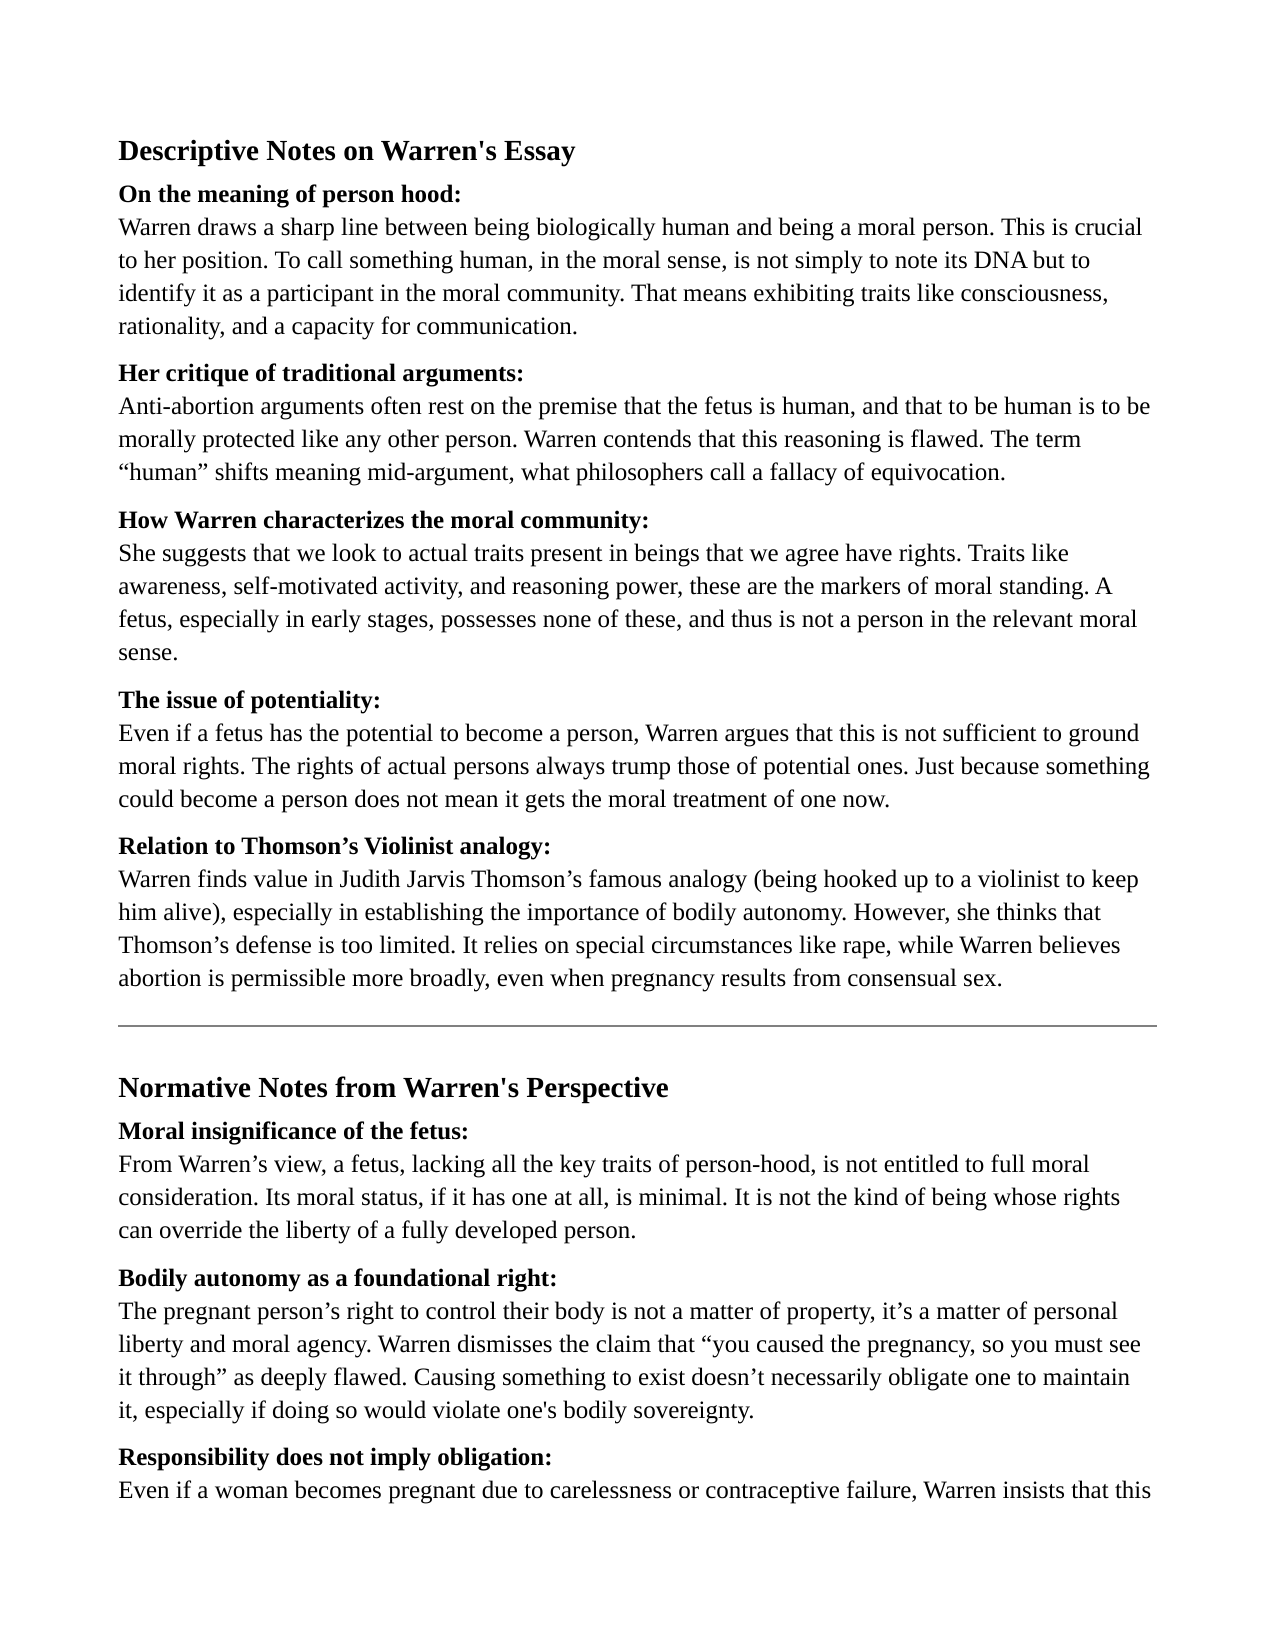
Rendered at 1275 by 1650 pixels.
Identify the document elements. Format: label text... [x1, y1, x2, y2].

text Relation to Thomson’s Violinist analogy: Warren finds value in Judith Jarvis Thomson’s famous analogy (being hooked up to a violinist to keep him alive), especially in establishing the importance of bodily autonomy. However, she thinks that Thomson’s defense is too limited. It relies on special circumstances like rape, while Warren believes abortion is permissible more broadly, even when pregnancy results from consensual sex. [118, 831, 1157, 992]
text The issue of potentiality: Even if a fetus has the potential to become a person, Warren argues that this is not sufficient to ground moral rights. The rights of actual persons always trump those of potential ones. Just because something could become a person does not mean it gets the moral treatment of one now. [118, 685, 1157, 813]
text On the meaning of person hood: Warren draws a sharp line between being biologically human and being a moral person. This is crucial to her position. To call something human, in the moral sense, is not simply to note its DNA but to identify it as a participant in the moral community. That means exhibiting traits like consciousness, rationality, and a capacity for communication. [118, 179, 1157, 339]
text How Warren characterizes the moral community: She suggests that we look to actual traits present in beings that we agree have rights. Traits like awareness, self-motivated activity, and reasoning power, these are the markers of moral standing. A fetus, especially in early stages, possesses none of these, and thus is not a person in the relevant moral sense. [118, 505, 1157, 666]
text Moral insignificance of the fetus: From Warren’s view, a fetus, lacking all the key traits of person-hood, is not entitled to full moral consideration. Its moral status, if it has one at all, is minimal. It is not the kind of being whose rights can override the liberty of a fully developed person. [118, 1116, 1157, 1244]
subtitle Descriptive Notes on Warren's Essay [118, 133, 1157, 166]
text Her critique of traditional arguments: Anti-abortion arguments often rest on the premise that the fetus is human, and that to be human is to be morally protected like any other person. Warren contends that this reasoning is flawed. The term “human” shifts meaning mid-argument, what philosophers call a fallacy of equivocation. [118, 358, 1157, 486]
subtitle Normative Notes from Warren's Perspective [118, 1070, 1157, 1103]
text Responsibility does not imply obligation: Even if a woman becomes pregnant due to carelessness or contraceptive failure, Warren insists that this [118, 1442, 1157, 1504]
text Bodily autonomy as a foundational right: The pregnant person’s right to control their body is not a matter of property, it’s a matter of personal liberty and moral agency. Warren dismisses the claim that “you caused the pregnancy, so you must see it through” as deeply flawed. Causing something to exist doesn’t necessarily obligate one to maintain it, especially if doing so would violate one's bodily sovereignty. [118, 1263, 1157, 1423]
